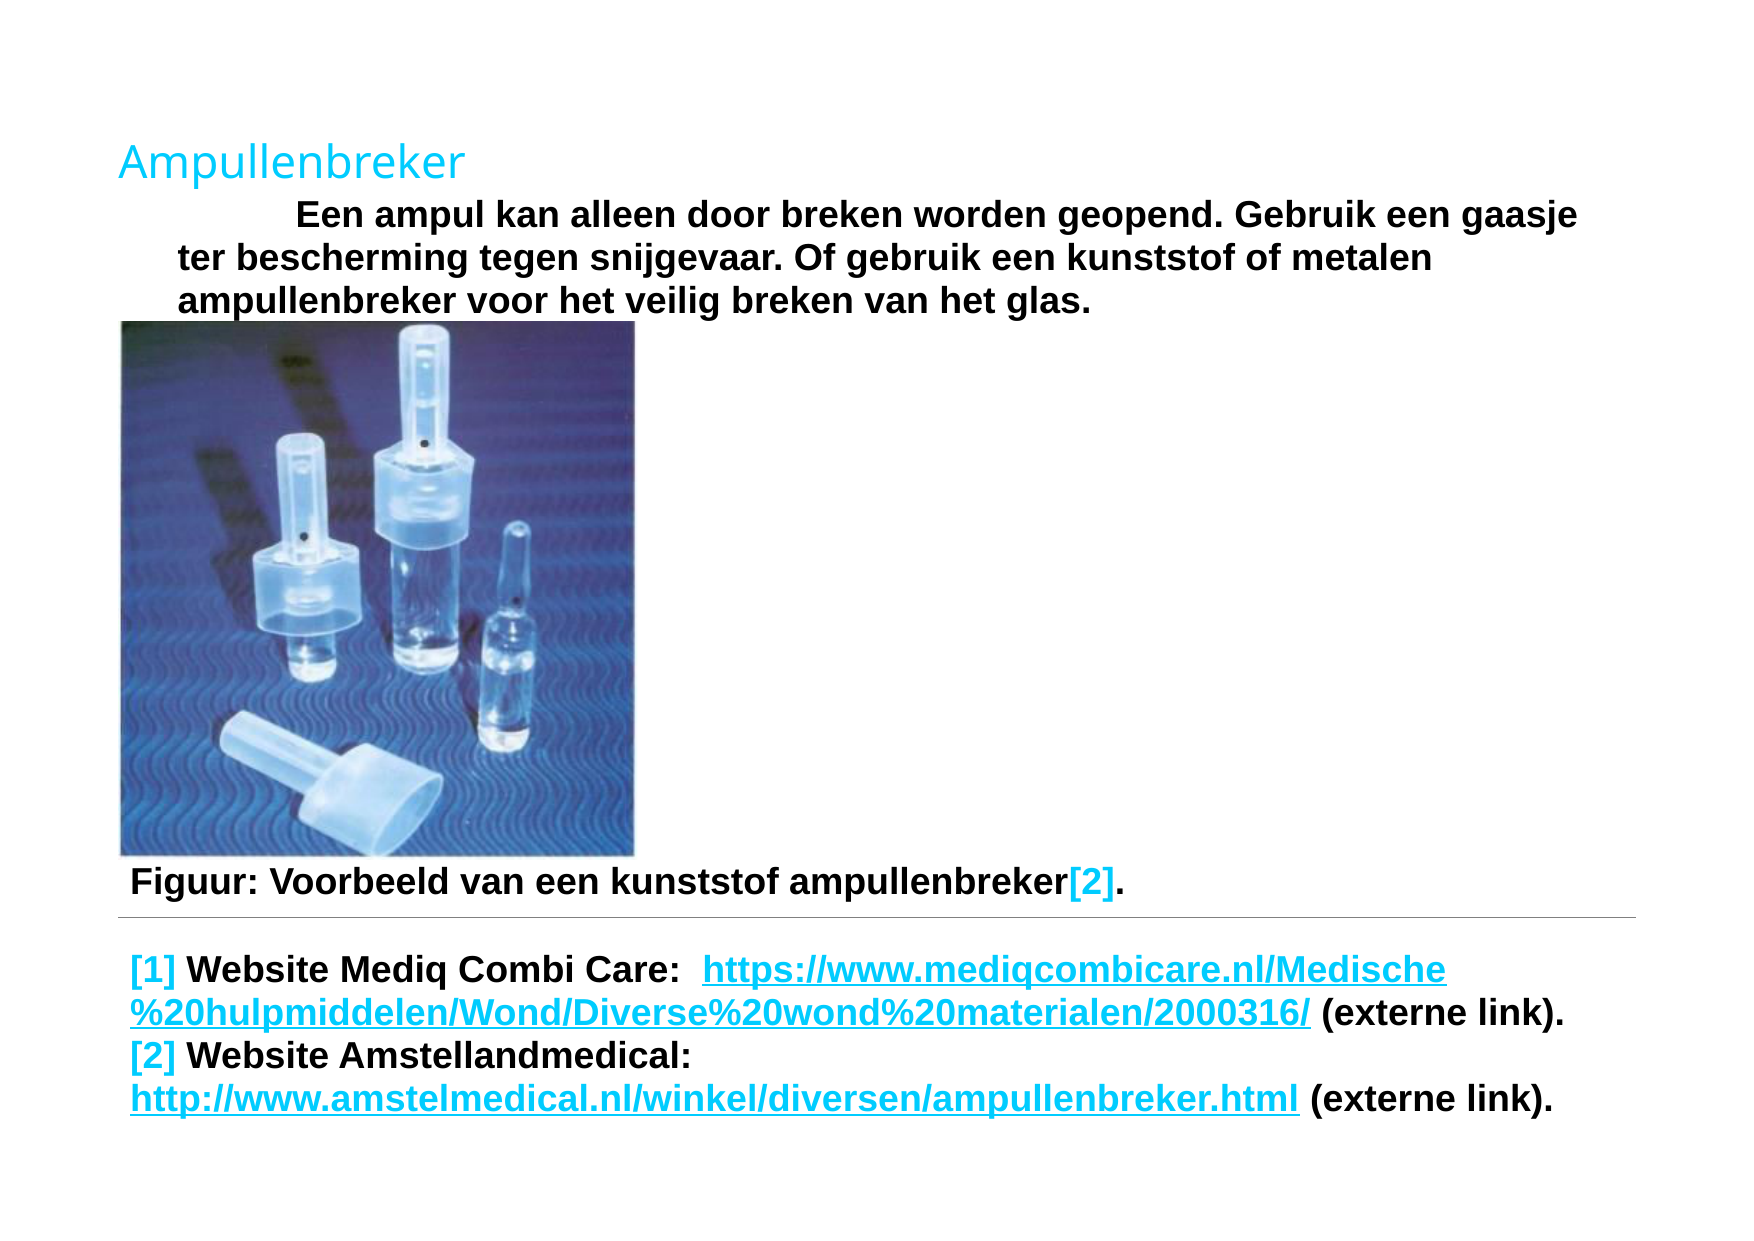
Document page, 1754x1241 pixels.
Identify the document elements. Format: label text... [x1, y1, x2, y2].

subtitle [1] Website Mediq Combi Care: https://www.mediqcombicare.nl/Medische%20hulpmiddelen/Wond/Diverse%20wond%20materialen/2000316/ (externe link). [130, 947, 1636, 1033]
subtitle Figuur: Voorbeeld van een kunststof ampullenbreker[2]. [130, 322, 1636, 903]
subtitle Een ampul kan alleen door breken worden geopend. Gebruik een gaasje ter bescherming tegen snijgevaar. Of gebruik een kunststof of metalen ampullenbreker voor het veilig breken van het glas. [177, 192, 1636, 322]
subtitle [2] Website Amstellandmedical: http://www.amstelmedical.nl/winkel/diversen/ampullenbreker.html (externe link). [130, 1033, 1636, 1119]
picture [118, 321, 638, 860]
subtitle Ampullenbreker [118, 130, 1636, 192]
